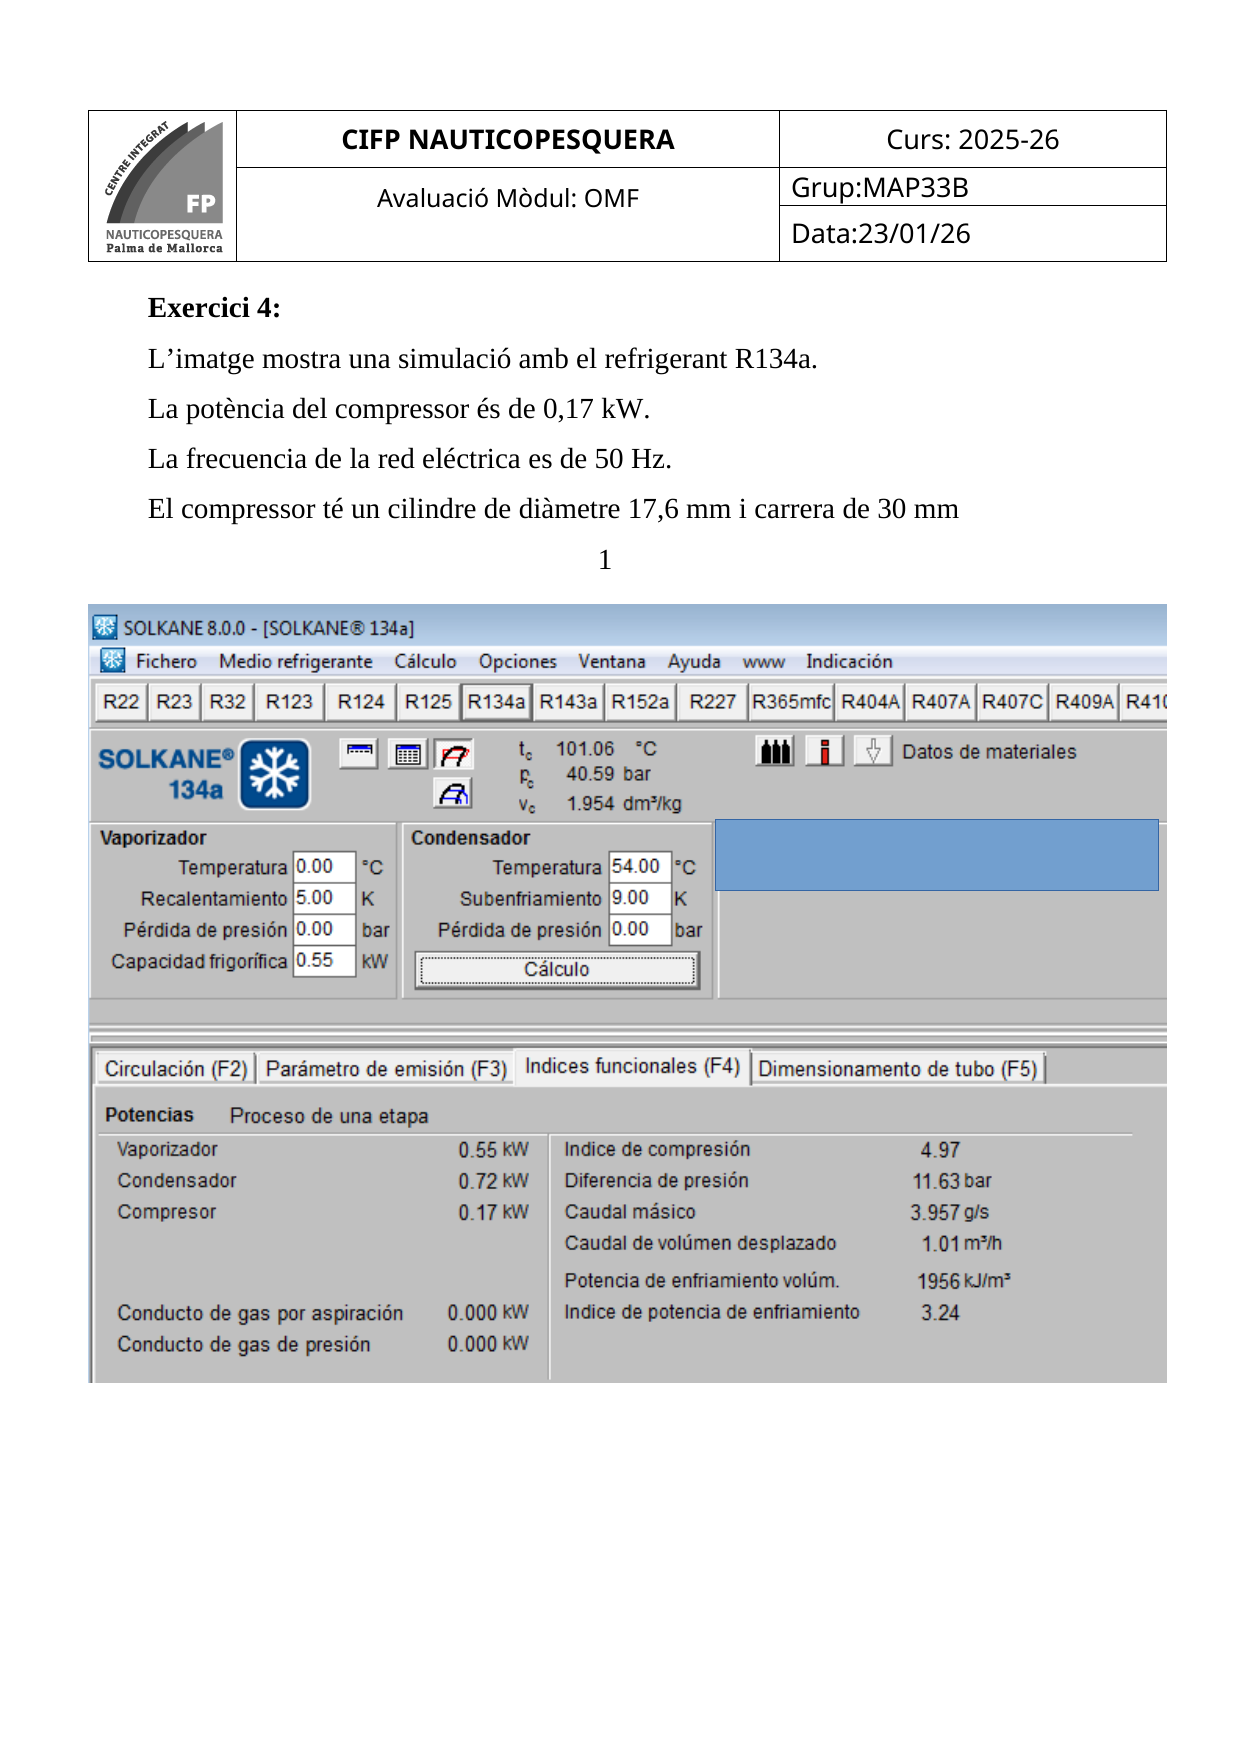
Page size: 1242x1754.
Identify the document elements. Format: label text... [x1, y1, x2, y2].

text El compressor té un cilindre de diàmetre 17,6 mm i carrera de 30 mm 1 [148, 492, 1094, 576]
text L’imatge mostra una simulació amb el refrigerant R134a. [148, 341, 1094, 374]
text La potència del compressor és de 0,17 kW. [148, 391, 1094, 424]
text Exercici 4: [148, 290, 1094, 324]
picture [100, 111, 229, 260]
text La frecuencia de la red eléctrica es de 50 Hz. [148, 441, 1094, 475]
picture [88, 604, 1167, 1383]
